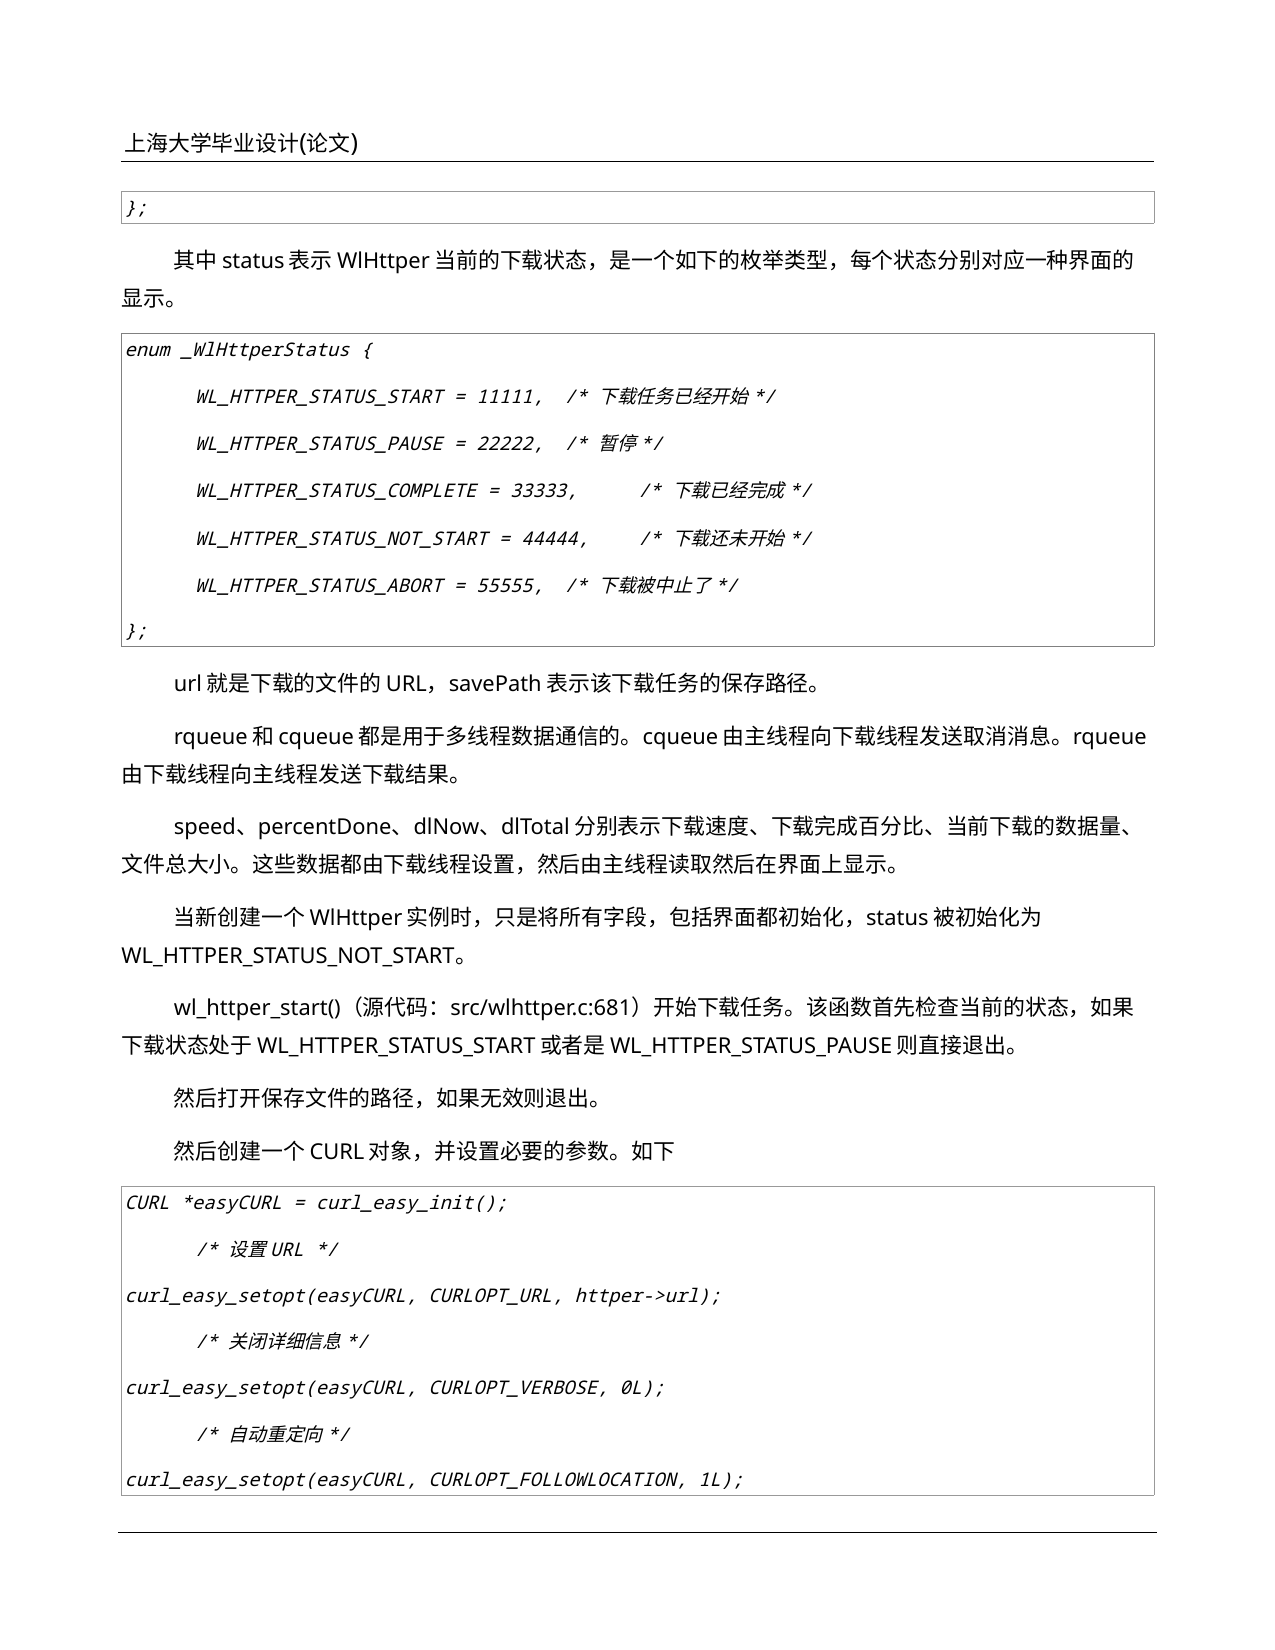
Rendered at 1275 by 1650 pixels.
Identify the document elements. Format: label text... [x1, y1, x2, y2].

text CURL *easyCURL = curl_easy_init(); [122, 1187, 1154, 1215]
text WL_HTTPER_STATUS_ABORT = 55555, /* 下载被中止了 */ [122, 567, 1154, 598]
text curl_easy_setopt(easyCURL, CURLOPT_VERBOSE, 0L); [122, 1371, 1154, 1400]
text WL_HTTPER_STATUS_NOT_START = 44444, /* 下载还未开始 */ [122, 520, 1154, 550]
text curl_easy_setopt(easyCURL, CURLOPT_URL, httper->url); [122, 1279, 1154, 1307]
text rqueue和cqueue都是用于多线程数据通信的。cqueue由主线程向下载线程发送取消消息。rqueue由下载线程向主线程发送下载结果。 [121, 719, 1154, 788]
text /* 关闭详细信息 */ [122, 1324, 1154, 1354]
text WL_HTTPER_STATUS_START = 11111, /* 下载任务已经开始 */ [122, 378, 1154, 409]
text WL_HTTPER_STATUS_PAUSE = 22222, /* 暂停 */ [122, 426, 1154, 456]
text /* 设置URL */ [122, 1232, 1154, 1262]
text WL_HTTPER_STATUS_COMPLETE = 33333, /* 下载已经完成 */ [122, 473, 1154, 503]
text wl_httper_start()（源代码：src/wlhttper.c:681）开始下载任务。该函数首先检查当前的状态，如果下载状态处于WL_HTTPER_STATUS_START或者是WL_HTTPER_STATUS_PAUSE则直接退出。 [121, 990, 1154, 1060]
text 当新创建一个WlHttper实例时，只是将所有字段，包括界面都初始化，status被初始化为WL_HTTPER_STATUS_NOT_START。 [121, 900, 1154, 969]
text /* 自动重定向 */ [122, 1416, 1154, 1447]
text }; [122, 192, 1154, 223]
text 然后创建一个CURL对象，并设置必要的参数。如下 [121, 1134, 1154, 1165]
text 其中status表示WlHttper当前的下载状态，是一个如下的枚举类型，每个状态分别对应一种界面的显示。 [121, 243, 1154, 312]
text enum _WlHttperStatus { [122, 334, 1154, 362]
text 然后打开保存文件的路径，如果无效则退出。 [121, 1081, 1154, 1113]
text speed、percentDone、dlNow、dlTotal分别表示下载速度、下载完成百分比、当前下载的数据量、文件总大小。这些数据都由下载线程设置，然后由主线程读取然后在界面上显示。 [121, 809, 1154, 879]
text url就是下载的文件的URL，savePath表示该下载任务的保存路径。 [121, 666, 1154, 698]
text curl_easy_setopt(easyCURL, CURLOPT_FOLLOWLOCATION, 1L); [122, 1463, 1154, 1495]
text }; [122, 614, 1154, 646]
